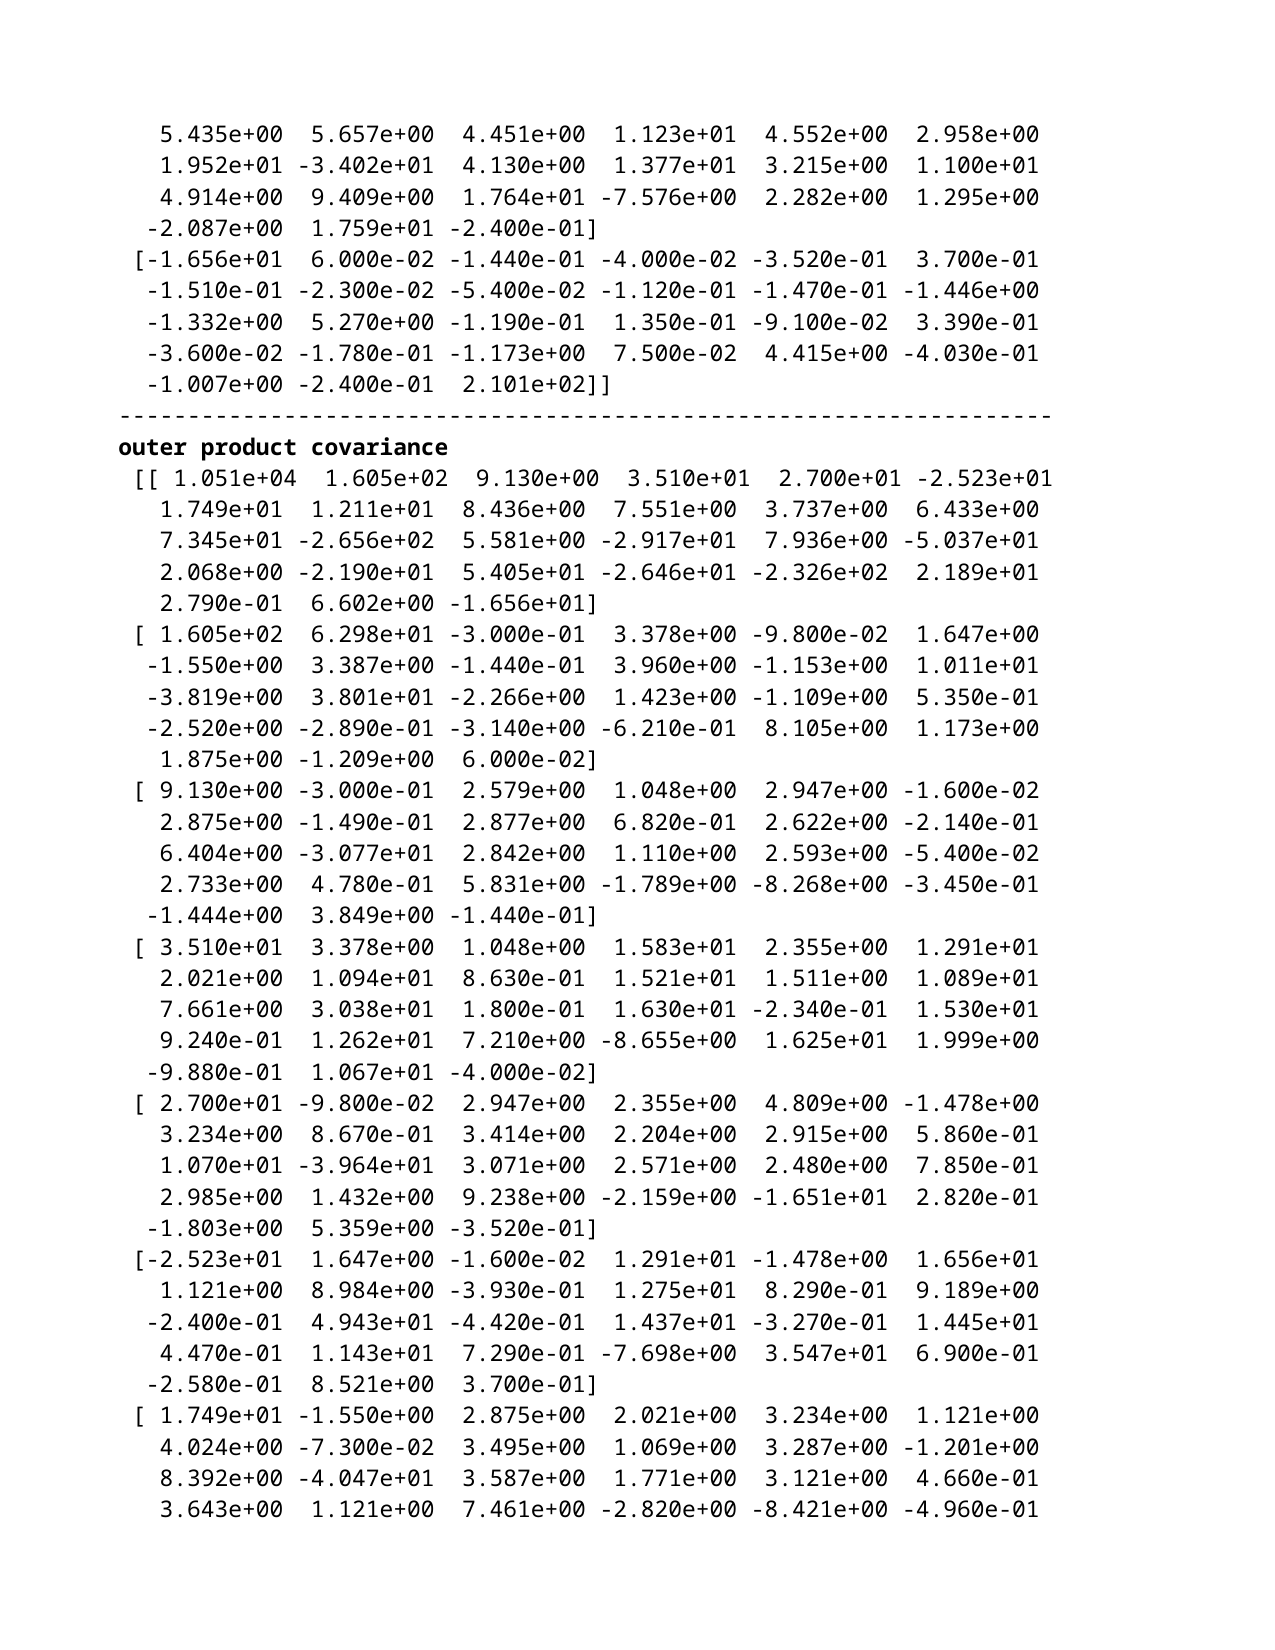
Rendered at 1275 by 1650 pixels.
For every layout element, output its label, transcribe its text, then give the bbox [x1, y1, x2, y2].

text -1.007e+00 -2.400e-01 2.101e+02]] [118, 368, 1157, 399]
text 1.952e+01 -3.402e+01 4.130e+00 1.377e+01 3.215e+00 1.100e+01 [118, 149, 1157, 181]
text 1.070e+01 -3.964e+01 3.071e+00 2.571e+00 2.480e+00 7.850e-01 [118, 1149, 1157, 1181]
text 5.435e+00 5.657e+00 4.451e+00 1.123e+01 4.552e+00 2.958e+00 [118, 118, 1157, 149]
text [[ 1.051e+04 1.605e+02 9.130e+00 3.510e+01 2.700e+01 -2.523e+01 [118, 462, 1157, 493]
text -9.880e-01 1.067e+01 -4.000e-02] [118, 1056, 1157, 1087]
text 4.914e+00 9.409e+00 1.764e+01 -7.576e+00 2.282e+00 1.295e+00 [118, 181, 1157, 212]
text -1.332e+00 5.270e+00 -1.190e-01 1.350e-01 -9.100e-02 3.390e-01 [118, 306, 1157, 337]
text [ 2.700e+01 -9.800e-02 2.947e+00 2.355e+00 4.809e+00 -1.478e+00 [118, 1087, 1157, 1118]
text outer product covariance [118, 431, 1157, 462]
text 6.404e+00 -3.077e+01 2.842e+00 1.110e+00 2.593e+00 -5.400e-02 [118, 837, 1157, 868]
text 2.985e+00 1.432e+00 9.238e+00 -2.159e+00 -1.651e+01 2.820e-01 [118, 1181, 1157, 1212]
text -3.819e+00 3.801e+01 -2.266e+00 1.423e+00 -1.109e+00 5.350e-01 [118, 681, 1157, 712]
text 8.392e+00 -4.047e+01 3.587e+00 1.771e+00 3.121e+00 4.660e-01 [118, 1462, 1157, 1493]
text [ 1.749e+01 -1.550e+00 2.875e+00 2.021e+00 3.234e+00 1.121e+00 [118, 1399, 1157, 1431]
text 4.024e+00 -7.300e-02 3.495e+00 1.069e+00 3.287e+00 -1.201e+00 [118, 1431, 1157, 1462]
text [ 9.130e+00 -3.000e-01 2.579e+00 1.048e+00 2.947e+00 -1.600e-02 [118, 774, 1157, 806]
text [-2.523e+01 1.647e+00 -1.600e-02 1.291e+01 -1.478e+00 1.656e+01 [118, 1243, 1157, 1274]
text [ 3.510e+01 3.378e+00 1.048e+00 1.583e+01 2.355e+00 1.291e+01 [118, 931, 1157, 962]
text -1.510e-01 -2.300e-02 -5.400e-02 -1.120e-01 -1.470e-01 -1.446e+00 [118, 274, 1157, 306]
text 1.875e+00 -1.209e+00 6.000e-02] [118, 743, 1157, 774]
text -3.600e-02 -1.780e-01 -1.173e+00 7.500e-02 4.415e+00 -4.030e-01 [118, 337, 1157, 368]
text -1.803e+00 5.359e+00 -3.520e-01] [118, 1212, 1157, 1243]
text -2.520e+00 -2.890e-01 -3.140e+00 -6.210e-01 8.105e+00 1.173e+00 [118, 712, 1157, 743]
text -1.444e+00 3.849e+00 -1.440e-01] [118, 899, 1157, 931]
text 4.470e-01 1.143e+01 7.290e-01 -7.698e+00 3.547e+01 6.900e-01 [118, 1337, 1157, 1368]
text 2.790e-01 6.602e+00 -1.656e+01] [118, 587, 1157, 618]
text 3.234e+00 8.670e-01 3.414e+00 2.204e+00 2.915e+00 5.860e-01 [118, 1118, 1157, 1149]
text 2.875e+00 -1.490e-01 2.877e+00 6.820e-01 2.622e+00 -2.140e-01 [118, 806, 1157, 837]
text 1.121e+00 8.984e+00 -3.930e-01 1.275e+01 8.290e-01 9.189e+00 [118, 1274, 1157, 1306]
text [ 1.605e+02 6.298e+01 -3.000e-01 3.378e+00 -9.800e-02 1.647e+00 [118, 618, 1157, 649]
text -2.400e-01 4.943e+01 -4.420e-01 1.437e+01 -3.270e-01 1.445e+01 [118, 1306, 1157, 1337]
text 9.240e-01 1.262e+01 7.210e+00 -8.655e+00 1.625e+01 1.999e+00 [118, 1024, 1157, 1056]
text -------------------------------------------------------------------- [118, 399, 1157, 431]
text -2.580e-01 8.521e+00 3.700e-01] [118, 1368, 1157, 1399]
text 7.661e+00 3.038e+01 1.800e-01 1.630e+01 -2.340e-01 1.530e+01 [118, 993, 1157, 1024]
text -2.087e+00 1.759e+01 -2.400e-01] [118, 212, 1157, 243]
text [-1.656e+01 6.000e-02 -1.440e-01 -4.000e-02 -3.520e-01 3.700e-01 [118, 243, 1157, 274]
text 1.749e+01 1.211e+01 8.436e+00 7.551e+00 3.737e+00 6.433e+00 [118, 493, 1157, 524]
text -1.550e+00 3.387e+00 -1.440e-01 3.960e+00 -1.153e+00 1.011e+01 [118, 649, 1157, 681]
text 3.643e+00 1.121e+00 7.461e+00 -2.820e+00 -8.421e+00 -4.960e-01 [118, 1493, 1157, 1524]
text 7.345e+01 -2.656e+02 5.581e+00 -2.917e+01 7.936e+00 -5.037e+01 [118, 524, 1157, 556]
text 2.733e+00 4.780e-01 5.831e+00 -1.789e+00 -8.268e+00 -3.450e-01 [118, 868, 1157, 899]
text 2.068e+00 -2.190e+01 5.405e+01 -2.646e+01 -2.326e+02 2.189e+01 [118, 556, 1157, 587]
text 2.021e+00 1.094e+01 8.630e-01 1.521e+01 1.511e+00 1.089e+01 [118, 962, 1157, 993]
